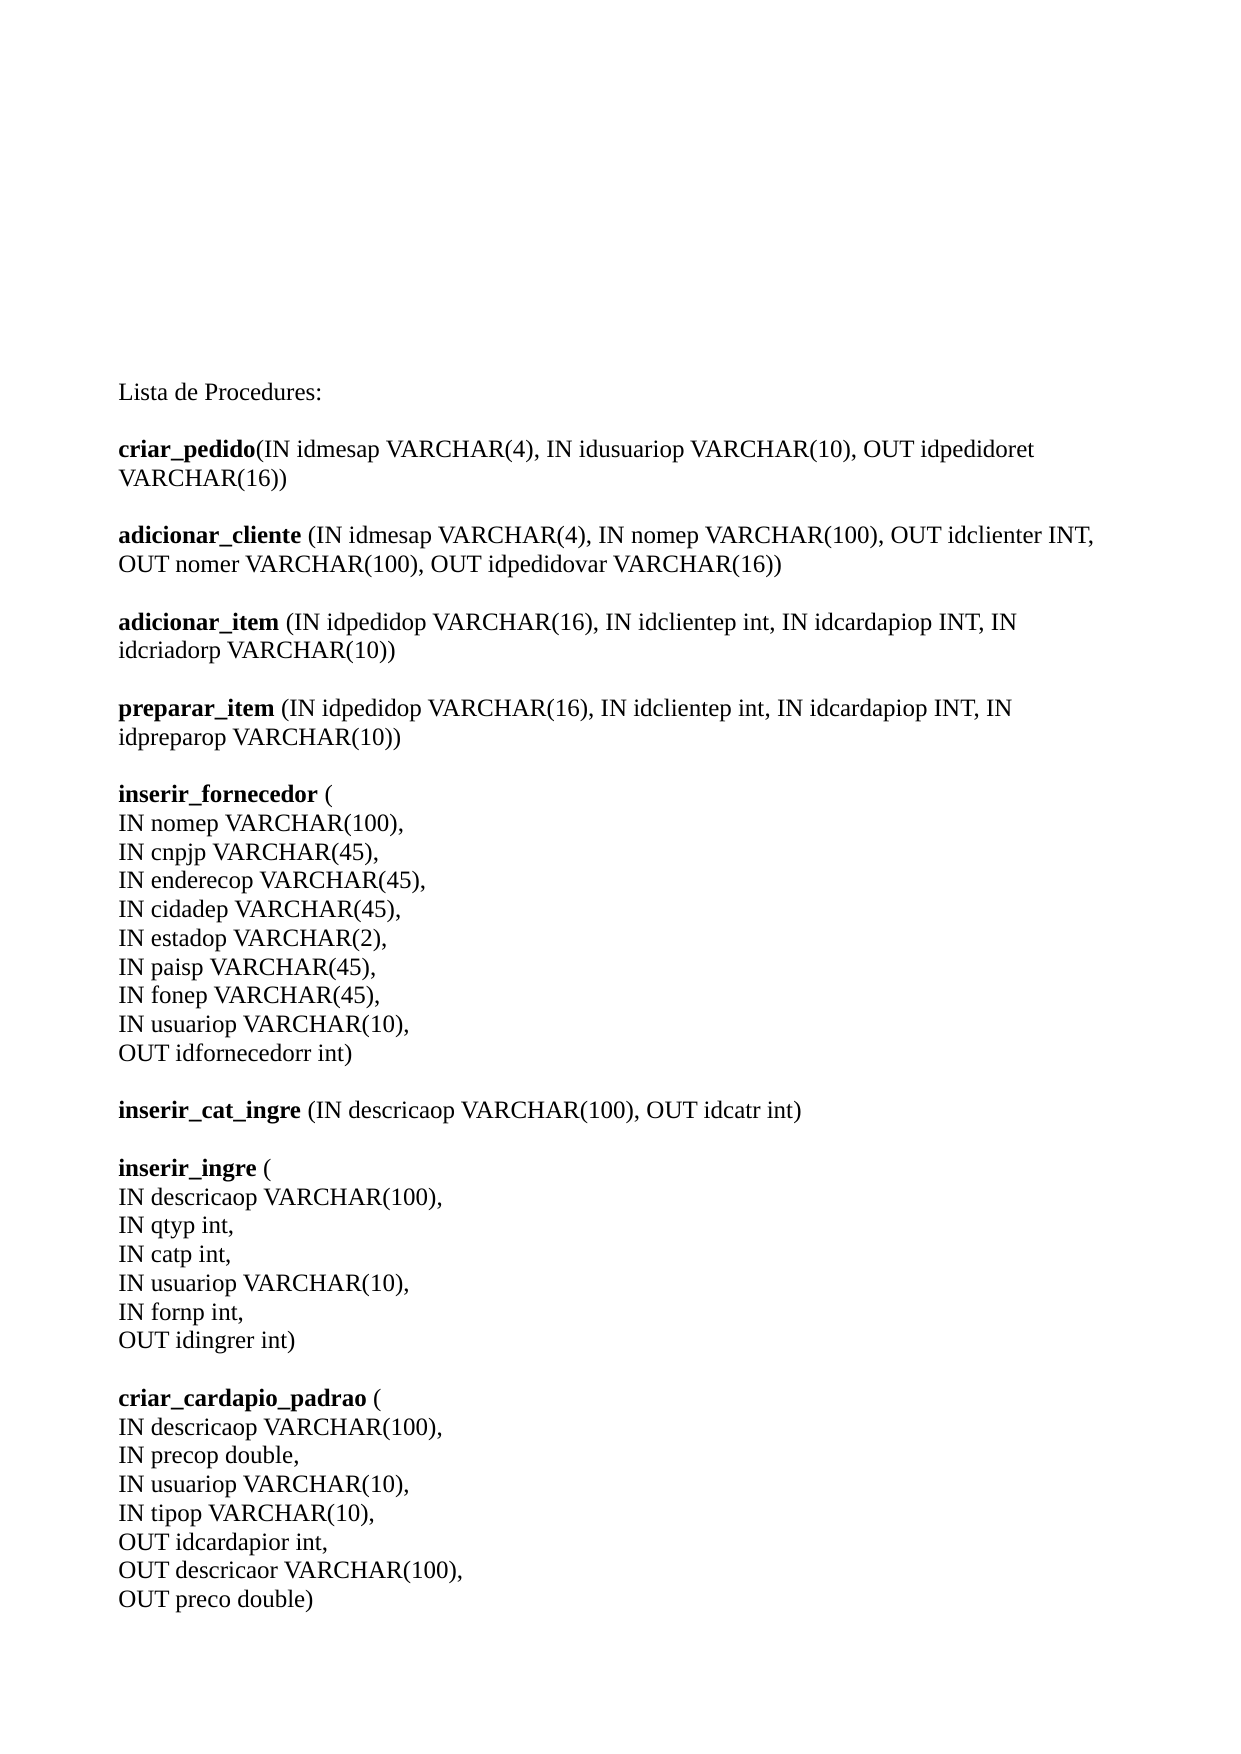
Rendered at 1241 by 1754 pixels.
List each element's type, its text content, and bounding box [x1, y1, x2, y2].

text IN catp int, [118, 1239, 1122, 1268]
text IN fonep VARCHAR(45), [118, 981, 1122, 1009]
text inserir_fornecedor ( [118, 779, 1122, 808]
text inserir_cat_ingre (IN descricaop VARCHAR(100), OUT idcatr int) [118, 1096, 1122, 1124]
text OUT idingrer int) [118, 1326, 1122, 1354]
text IN descricaop VARCHAR(100), [118, 1412, 1122, 1441]
text OUT descricaor VARCHAR(100), [118, 1556, 1122, 1584]
text IN cnpjp VARCHAR(45), [118, 837, 1122, 866]
text IN enderecop VARCHAR(45), [118, 866, 1122, 894]
text OUT idcardapior int, [118, 1527, 1122, 1556]
text IN tipop VARCHAR(10), [118, 1498, 1122, 1527]
text OUT idfornecedorr int) [118, 1038, 1122, 1067]
text IN precop double, [118, 1441, 1122, 1469]
text IN fornp int, [118, 1297, 1122, 1326]
text IN descricaop VARCHAR(100), [118, 1182, 1122, 1211]
text IN nomep VARCHAR(100), [118, 808, 1122, 837]
text IN qtyp int, [118, 1211, 1122, 1239]
text adicionar_cliente (IN idmesap VARCHAR(4), IN nomep VARCHAR(100), OUT idclienter INT, OUT nomer VARCHAR(100), OUT idpedidovar VARCHAR(16)) [118, 521, 1122, 578]
text IN estadop VARCHAR(2), [118, 923, 1122, 952]
text criar_pedido(IN idmesap VARCHAR(4), IN idusuariop VARCHAR(10), OUT idpedidoret VARCHAR(16)) [118, 434, 1122, 492]
text Lista de Procedures: [118, 377, 1122, 406]
text IN paisp VARCHAR(45), [118, 952, 1122, 981]
text criar_cardapio_padrao ( [118, 1383, 1122, 1412]
text IN usuariop VARCHAR(10), [118, 1469, 1122, 1498]
text IN cidadep VARCHAR(45), [118, 894, 1122, 923]
text adicionar_item (IN idpedidop VARCHAR(16), IN idclientep int, IN idcardapiop INT, IN idcriadorp VARCHAR(10)) [118, 607, 1122, 664]
text IN usuariop VARCHAR(10), [118, 1268, 1122, 1297]
text OUT preco double) [118, 1584, 1122, 1613]
text preparar_item (IN idpedidop VARCHAR(16), IN idclientep int, IN idcardapiop INT, IN idpreparop VARCHAR(10)) [118, 693, 1122, 751]
text IN usuariop VARCHAR(10), [118, 1009, 1122, 1038]
text inserir_ingre ( [118, 1153, 1122, 1182]
